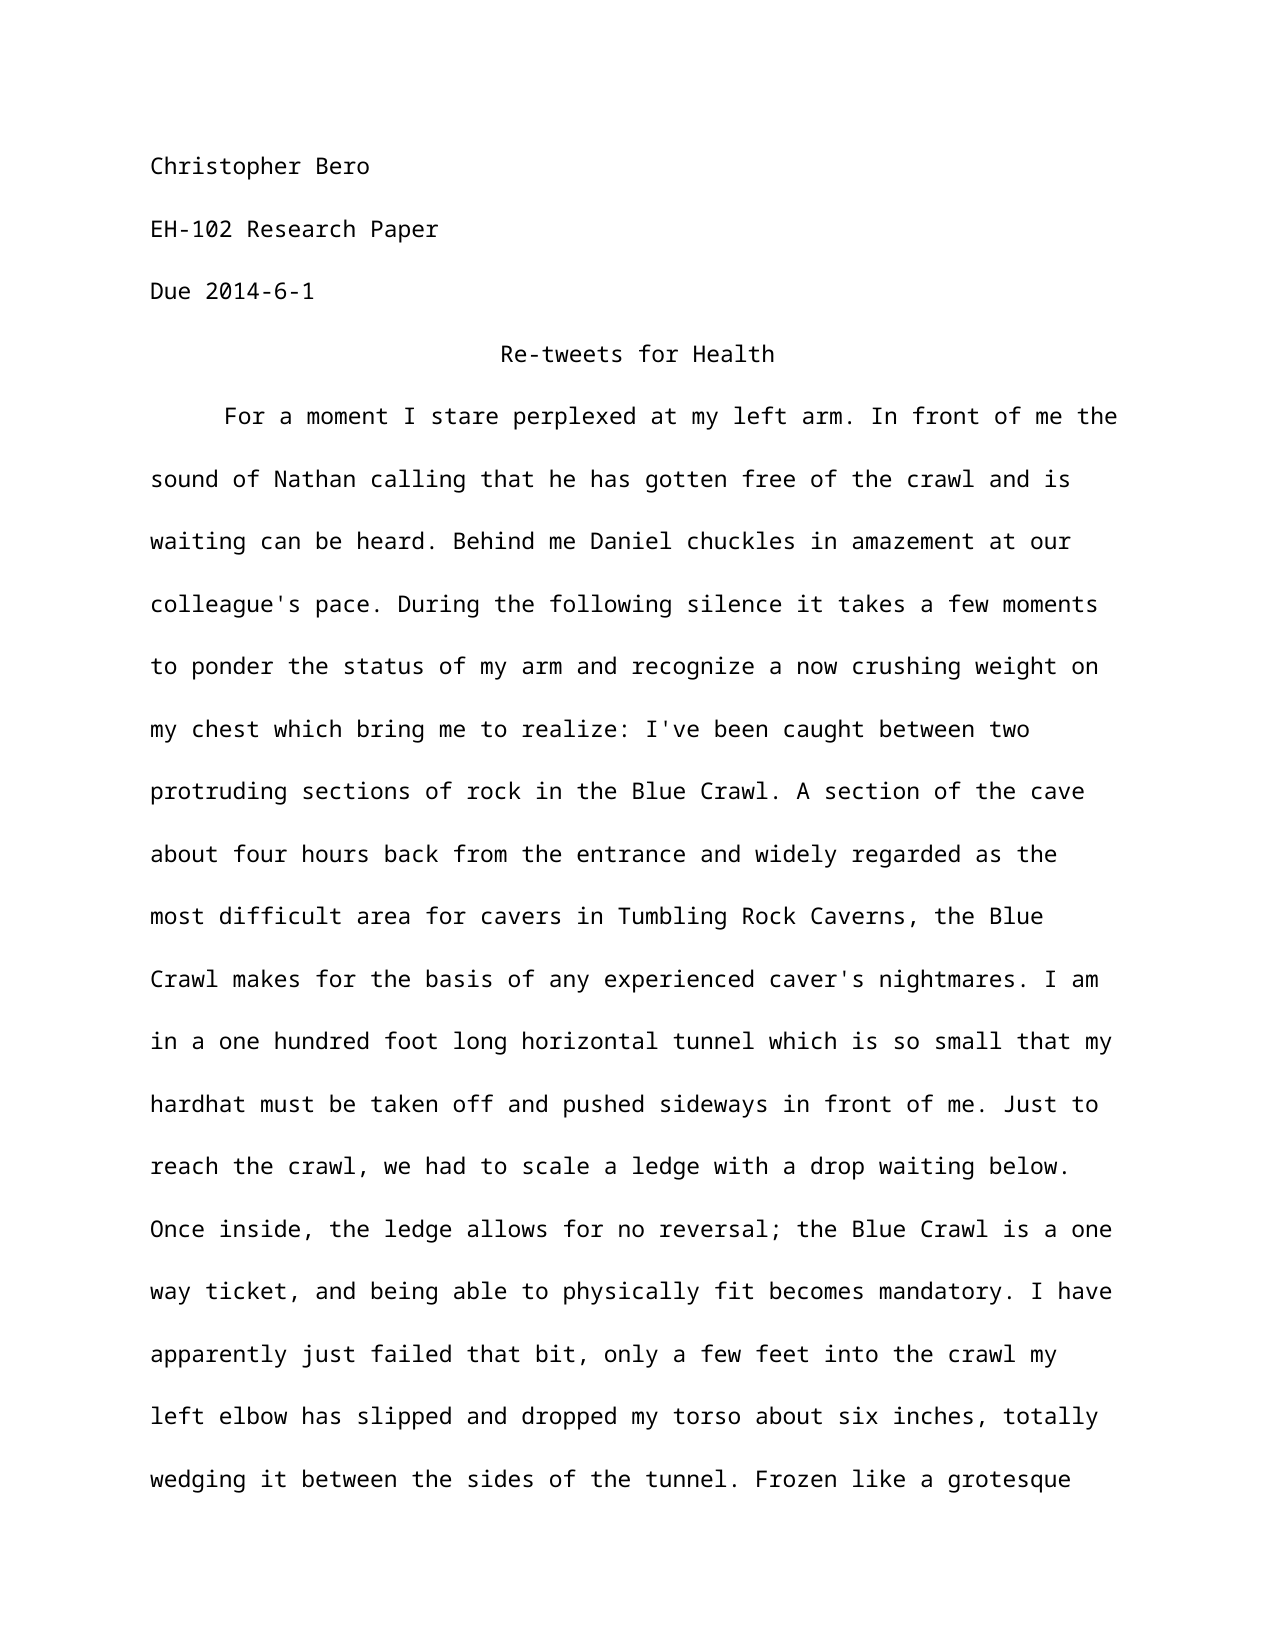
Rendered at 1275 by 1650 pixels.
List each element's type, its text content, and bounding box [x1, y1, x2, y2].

text Christopher Bero [150, 150, 1125, 181]
text Re-tweets for Health [150, 337, 1125, 369]
text EH-102 Research Paper [150, 212, 1125, 244]
text For a moment I stare perplexed at my left arm. In front of me the sound of Nathan calling that he has gotten free of the crawl and is waiting can be heard. Behind me Daniel chuckles in amazement at our colleague's pace. During the following silence it takes a few moments to ponder the status of my arm and recognize a now crushing weight on my chest which bring me to realize: I've been caught between two protruding sections of rock in the Blue Crawl. A section of the cave about four hours back from the entrance and widely regarded as the most difficult area for cavers in Tumbling Rock Caverns, the Blue Crawl makes for the basis of any experienced caver's nightmares. I am in a one hundred foot long horizontal tunnel which is so small that my hardhat must be taken off and pushed sideways in front of me. Just to reach the crawl, we had to scale a ledge with a drop waiting below. Once inside, the ledge allows for no reversal; the Blue Crawl is a one way ticket, and being able to physically fit becomes mandatory. I have apparently just failed that bit, only a few feet into the crawl my left elbow has slipped and dropped my torso about six inches, totally wedging it between the sides of the tunnel. Frozen like a grotesque [150, 400, 1125, 1494]
text Due 2014-6-1 [150, 275, 1125, 306]
